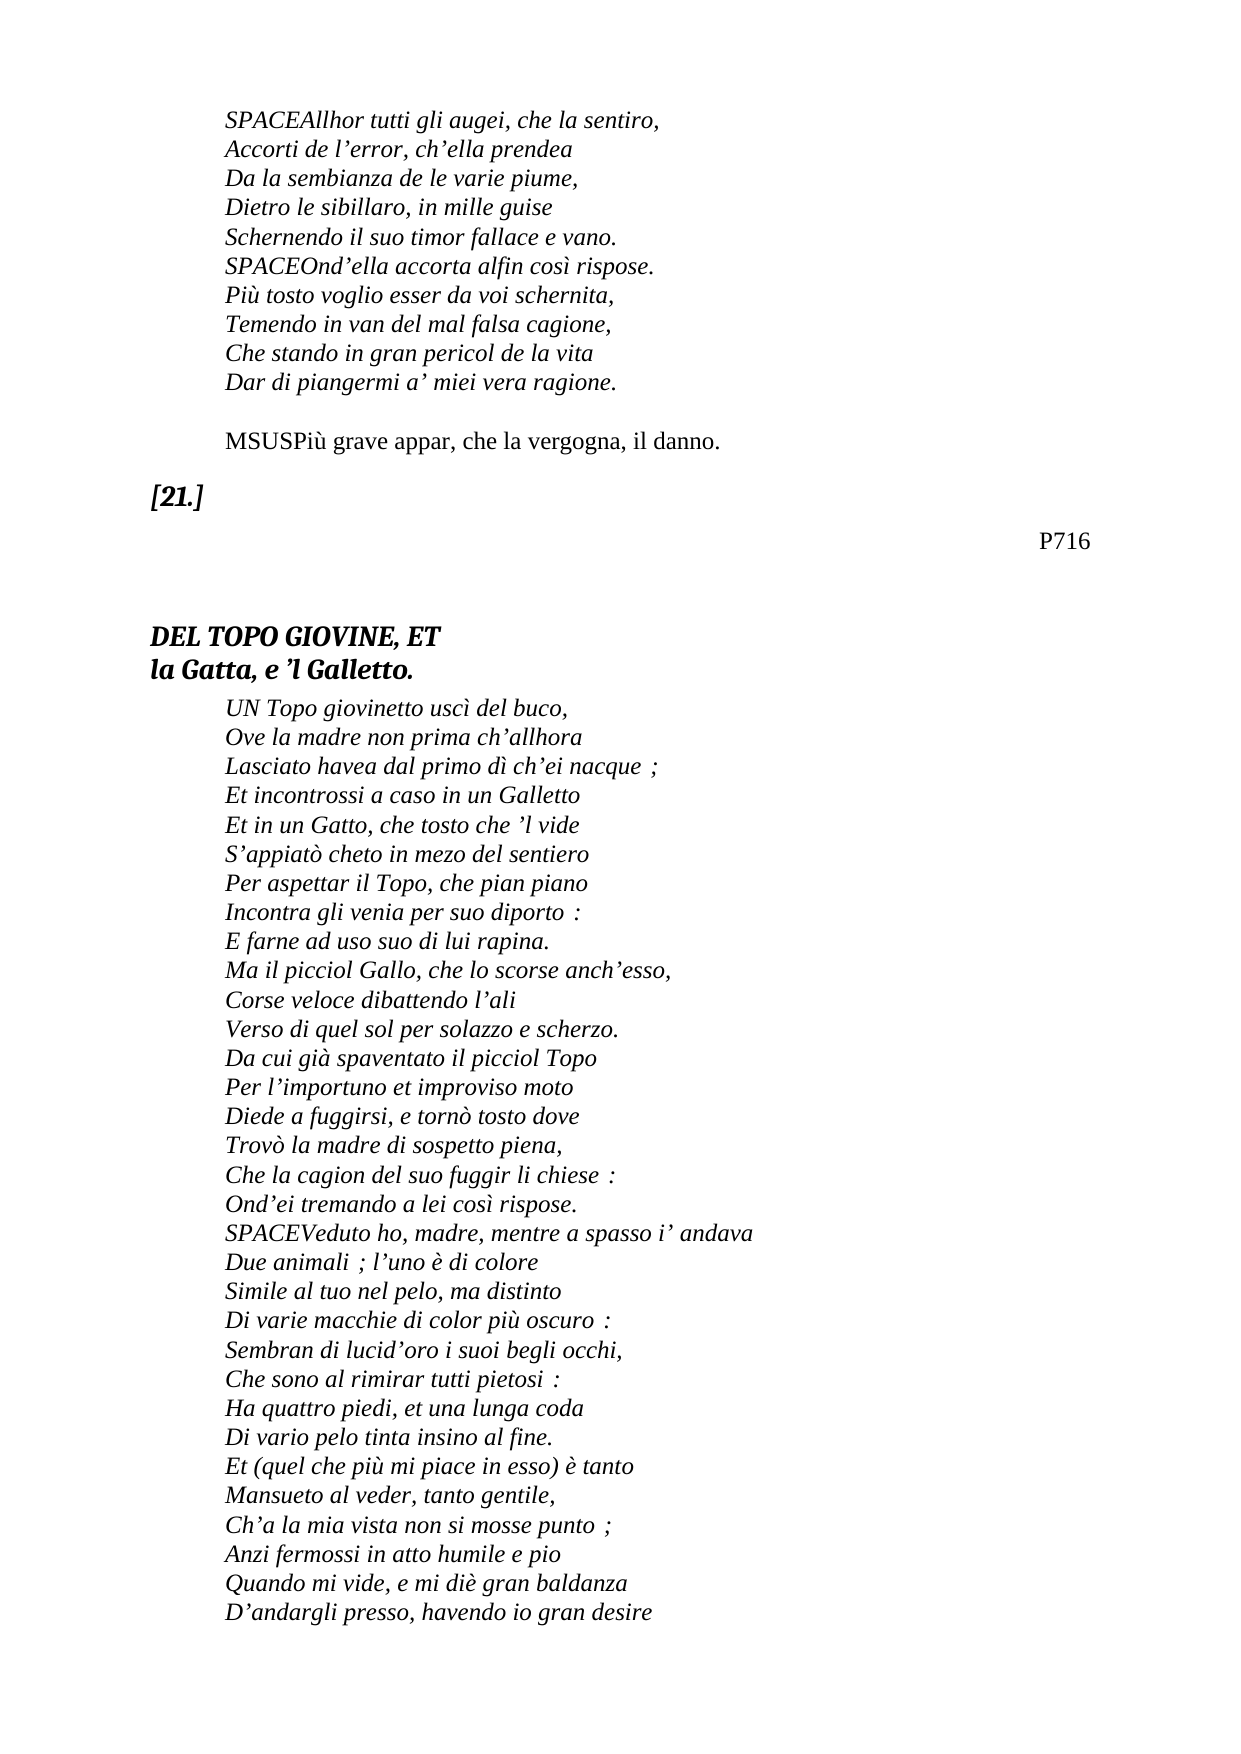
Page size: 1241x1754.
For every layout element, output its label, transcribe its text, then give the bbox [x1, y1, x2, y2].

text SPACEVeduto ho, madre, mentre a spasso i’ andava Due animali ; l’uno è di colore Simile al tuo nel pelo, ma distinto Di varie macchie di color più oscuro : Sembran di lucid’oro i suoi begli occhi, Che sono al rimirar tutti pietosi : Ha quattro piedi, et una lunga coda Di vario pelo tinta insino al fine. Et (quel che più mi piace in esso) è tanto Mansueto al veder, tanto gentile, Ch’a la mia vista non si mosse punto ; Anzi fermossi in atto humile e pio Quando mi vide, e mi diè gran baldanza D’andargli presso, havendo io gran desire [225, 1218, 1090, 1626]
text MSUSPiù grave appar, che la vergogna, il danno. [225, 426, 1090, 455]
text SPACEOnd’ella accorta alfin così rispose. Più tosto voglio esser da voi schernita, Temendo in van del mal falsa cagione, Che stando in gran pericol de la vita Dar di piangermi a’ miei vera ragione. [225, 251, 1090, 397]
subtitle DEL TOPO GIOVINE, ET la Gatta, e ’l Galletto. [150, 620, 1090, 687]
subtitle [21.] [150, 480, 1090, 513]
text P716 [150, 520, 1090, 557]
text UN Topo giovinetto uscì del buco, Ove la madre non prima ch’allhora Lasciato havea dal primo dì ch’ei nacque ; Et incontrossi a caso in un Galletto Et in un Gatto, che tosto che ’l vide S’appiatò cheto in mezo del sentiero Per aspettar il Topo, che pian piano Incontra gli venia per suo diporto : E farne ad uso suo di lui rapina. Ma il picciol Gallo, che lo scorse anch’esso, Corse veloce dibattendo l’ali Verso di quel sol per solazzo e scherzo. Da cui già spaventato il picciol Topo Per l’importuno et improviso moto Diede a fuggirsi, e tornò tosto dove Trovò la madre di sospetto piena, Che la cagion del suo fuggir li chiese : Ond’ei tremando a lei così rispose. [225, 693, 1090, 1218]
text SPACEAllhor tutti gli augei, che la sentiro, Accorti de l’error, ch’ella prendea Da la sembianza de le varie piume, Dietro le sibillaro, in mille guise Schernendo il suo timor fallace e vano. [225, 105, 1090, 251]
